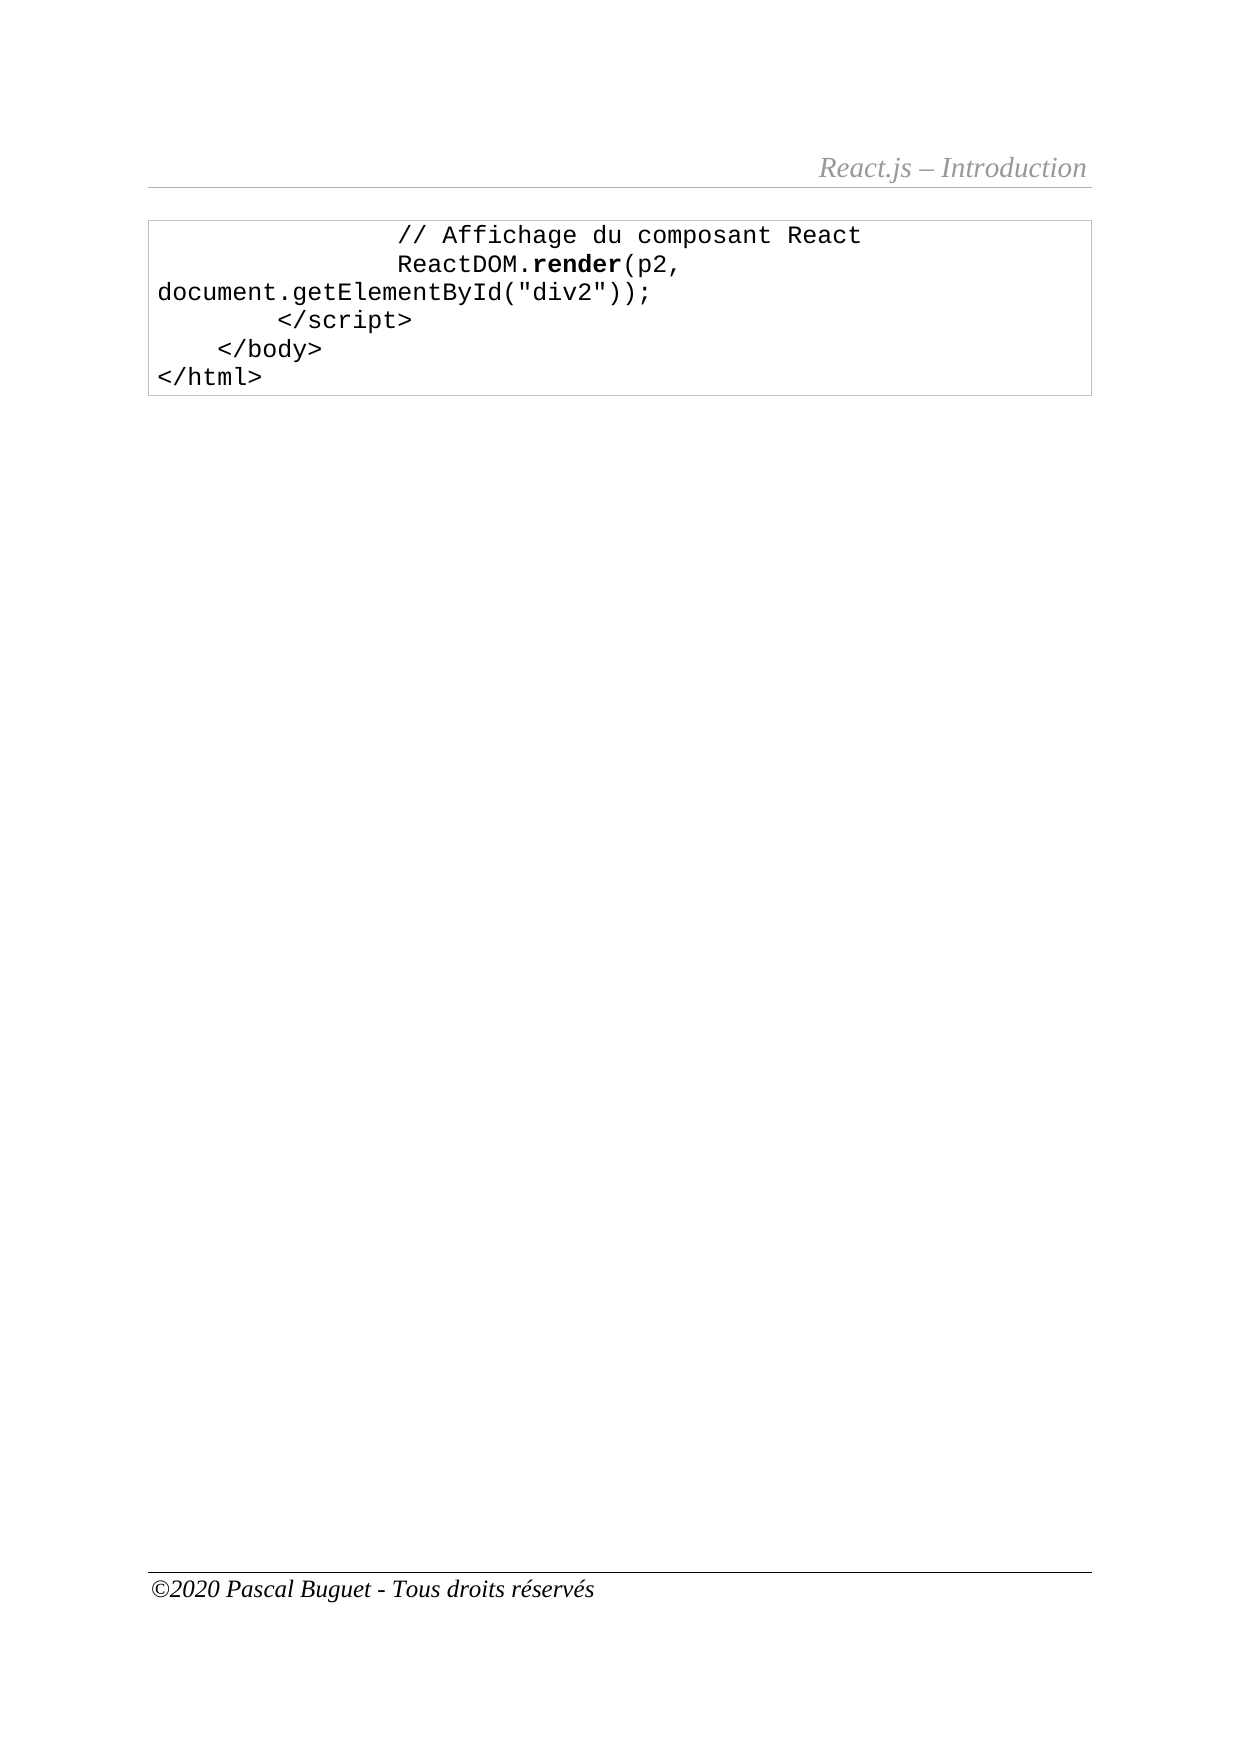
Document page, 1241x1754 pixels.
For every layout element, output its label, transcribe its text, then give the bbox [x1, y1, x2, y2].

text // Affichage du composant React [149, 221, 1091, 248]
text </html> [149, 361, 1091, 395]
text </script> [149, 305, 1091, 333]
text </body> [149, 333, 1091, 361]
text ReactDOM.render(p2, document.getElementById("div2")); [149, 248, 1091, 305]
